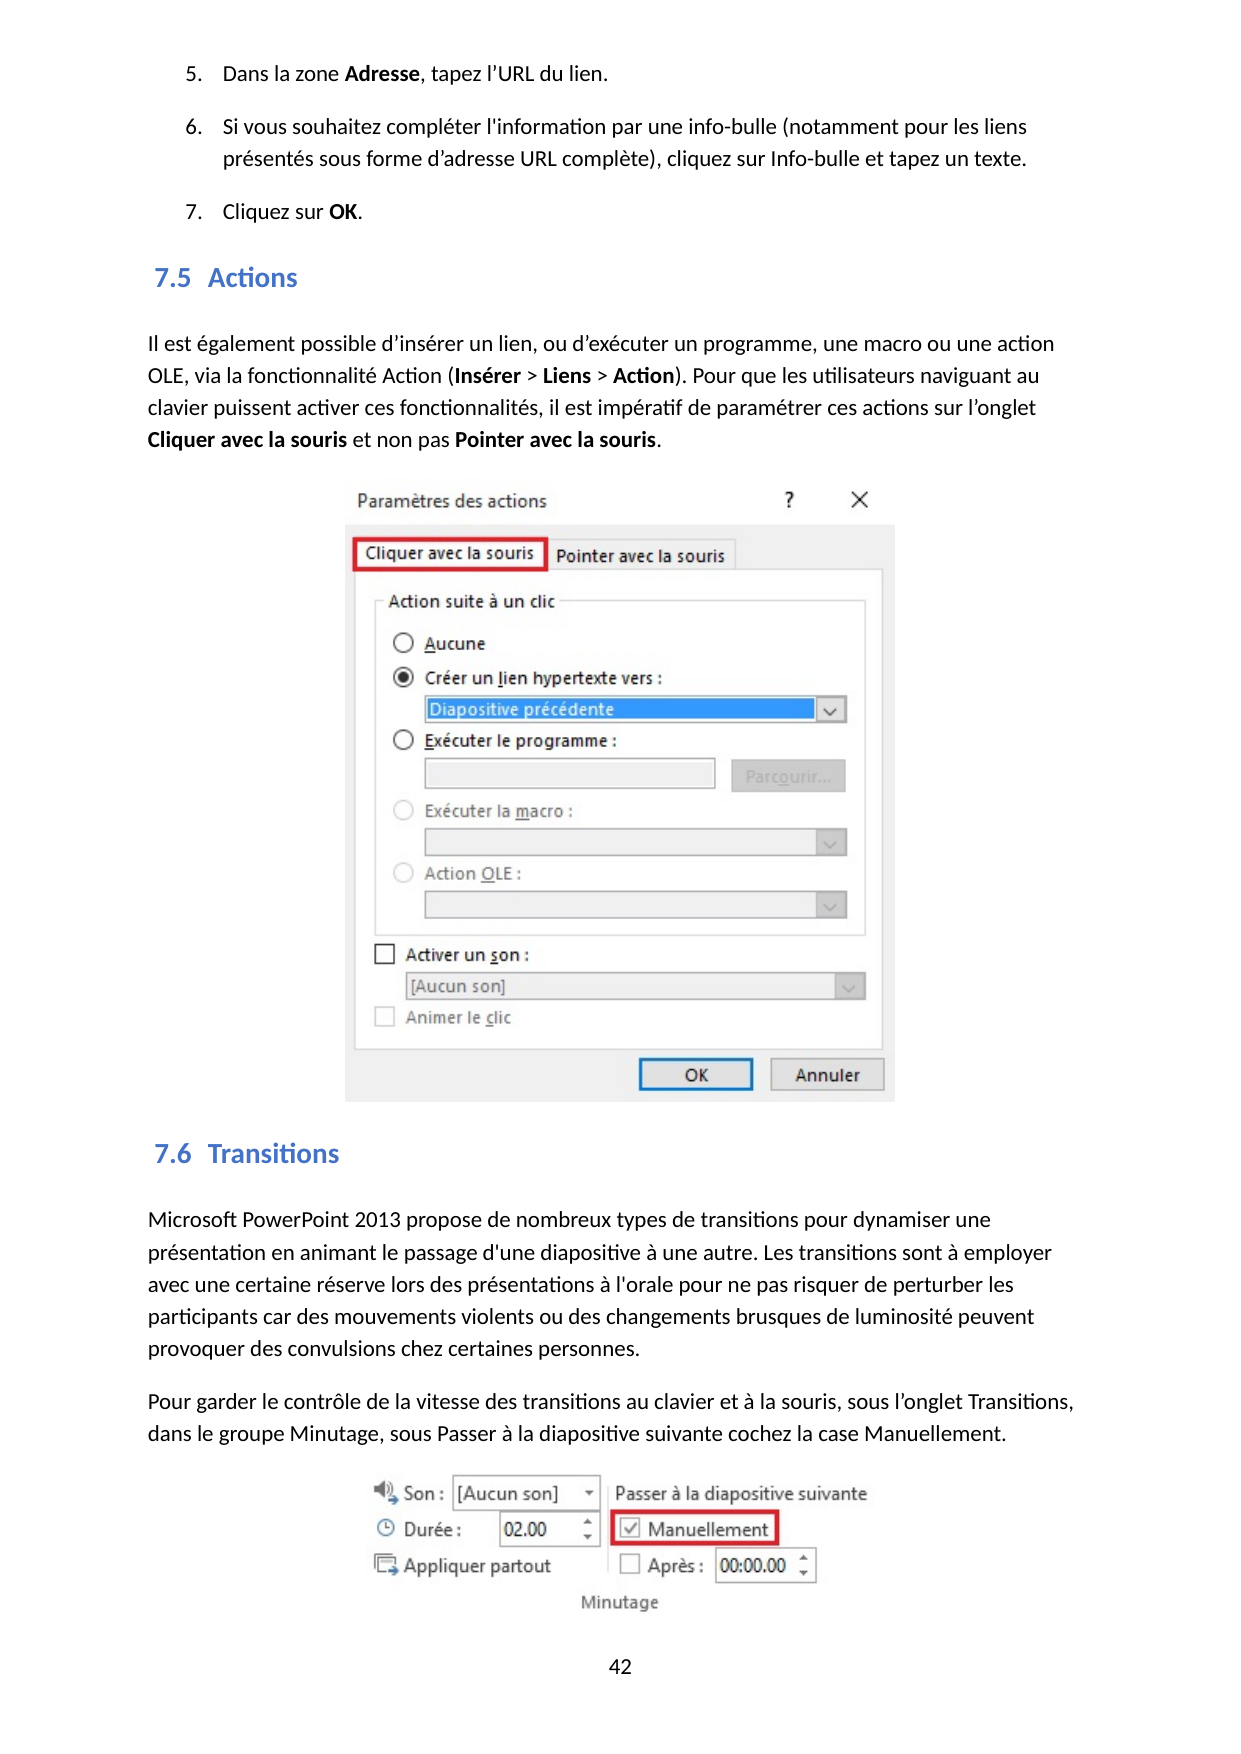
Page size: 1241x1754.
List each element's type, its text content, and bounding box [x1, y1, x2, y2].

list Dans la zone Adresse, tapez l’URL du lien. [185, 59, 1093, 87]
text Il est également possible d’insérer un lien, ou d’exécuter un programme, une macro ou une action OLE, via la fonctionnalité Action (Insérer > Liens > Action). Pour que les utilisateurs naviguant au clavier puissent activer ces fonctionnalités, il est impératif de paramétrer ces actions sur l’onglet Cliquer avec la souris et non pas Pointer avec la souris. [148, 329, 1093, 453]
subtitle Actions [148, 259, 1093, 294]
list Cliquez sur OK. [185, 197, 1093, 225]
picture [365, 1472, 875, 1615]
text Pour garder le contrôle de la vitesse des transitions au clavier et à la souris, sous l’onglet Transitions, dans le groupe Minutage, sous Passer à la diapositive suivante cochez la case Manuellement. [148, 1387, 1093, 1447]
text Microsoft PowerPoint 2013 propose de nombreux types de transitions pour dynamiser une présentation en animant le passage d'une diapositive à une autre. Les transitions sont à employer avec une certaine réserve lors des présentations à l'orale pour ne pas risquer de perturber les participants car des mouvements violents ou des changements brusques de luminosité peuvent provoquer des convulsions chez certaines personnes. [148, 1205, 1093, 1362]
list Si vous souhaitez compléter l'information par une info-bulle (notamment pour les liens présentés sous forme d’adresse URL complète), cliquez sur Info-bulle et tapez un texte. [185, 112, 1093, 172]
picture [345, 478, 895, 1102]
subtitle Transitions [148, 1136, 1093, 1171]
